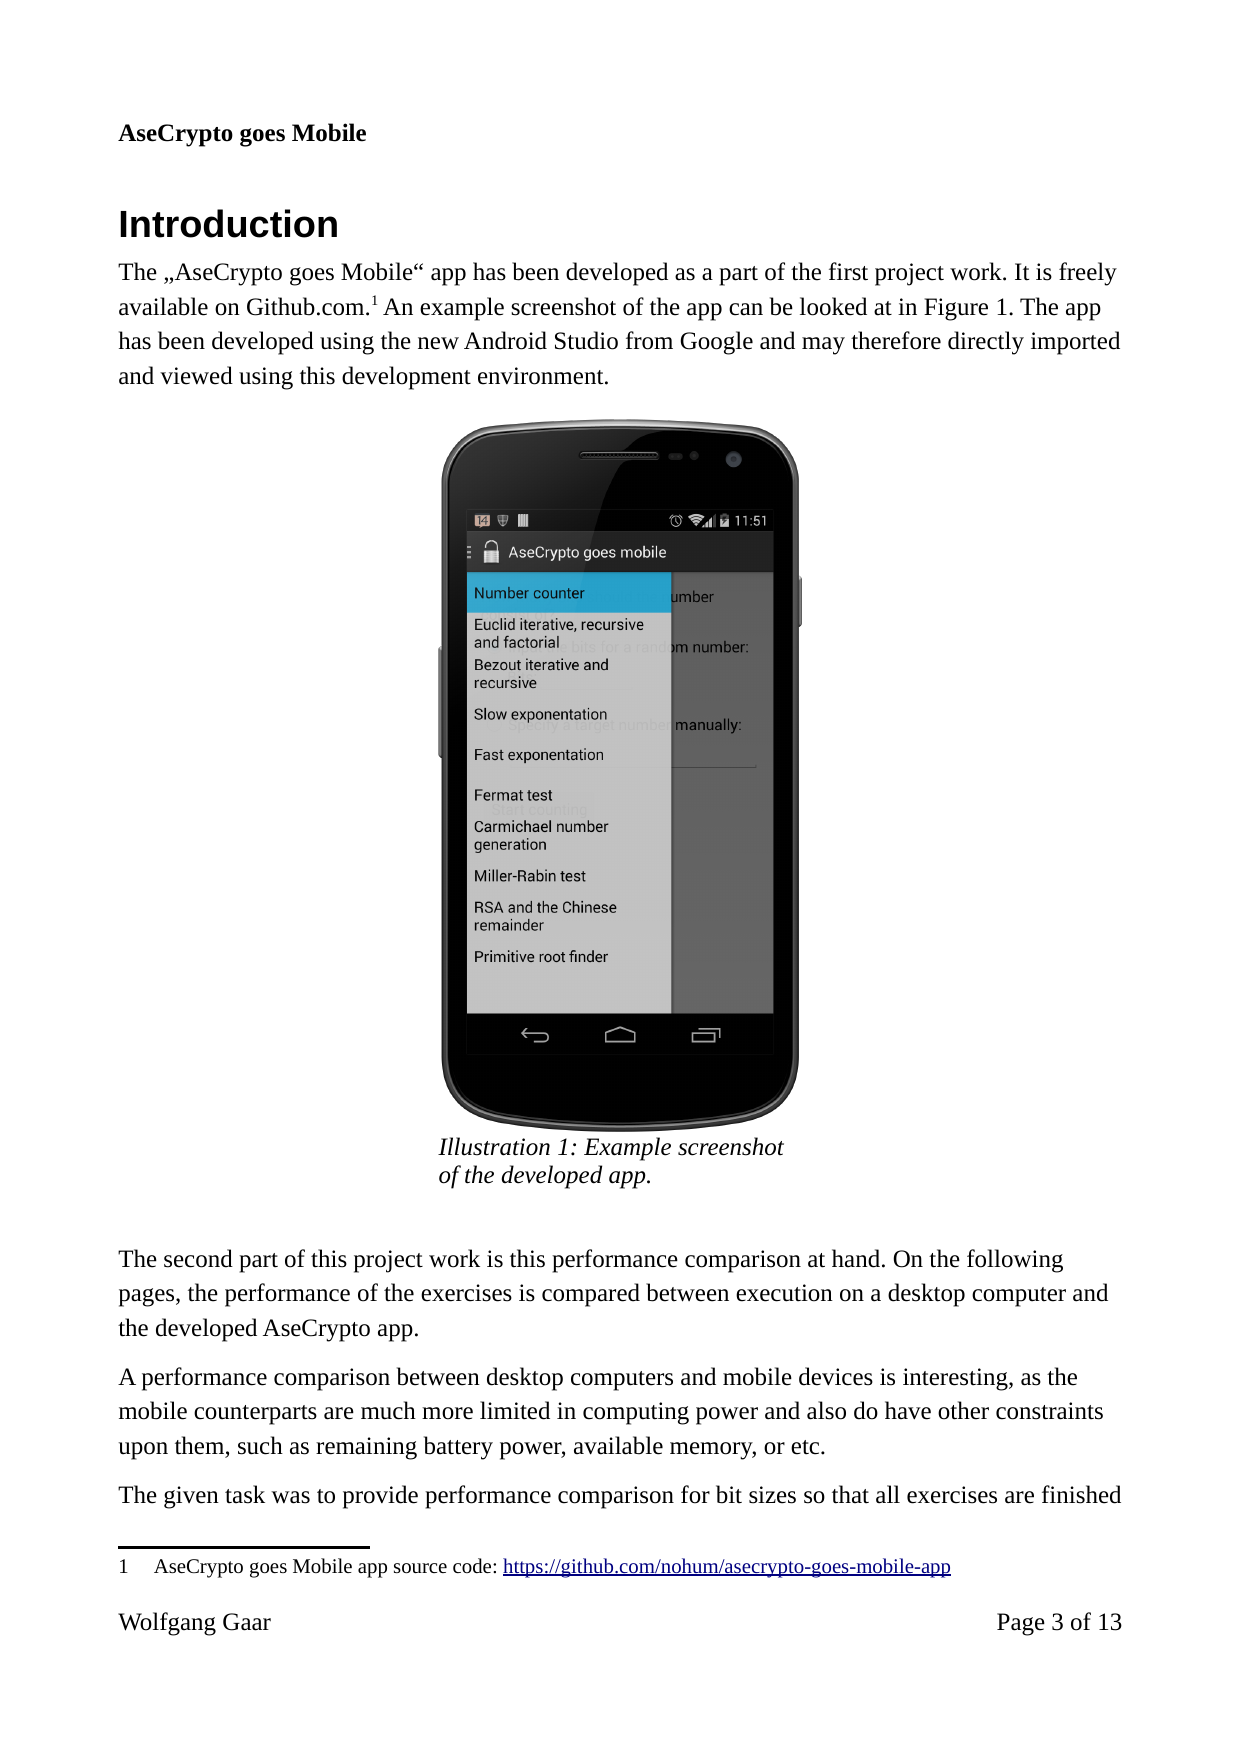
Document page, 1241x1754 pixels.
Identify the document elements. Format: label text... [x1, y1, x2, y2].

text The second part of this project work is this performance comparison at hand. On the following pages, the performance of the exercises is compared between execution on a desktop computer and the developed AseCrypto app. [118, 1244, 1122, 1342]
text Illustration 1: Example screenshot of the developed app. [438, 1132, 802, 1189]
subtitle Introduction [118, 201, 1122, 245]
text A performance comparison between desktop computers and mobile devices is interesting, as the mobile counterparts are much more limited in computing power and also do have other constraints upon them, such as remaining battery power, available memory, or etc. [118, 1362, 1122, 1460]
text AseCrypto goes Mobile app source code: https://github.com/nohum/asecrypto-goes-mobile-app [118, 1553, 1122, 1578]
text The given task was to provide performance comparison for bit sizes so that all exercises are finished [118, 1480, 1122, 1509]
picture [438, 419, 802, 1132]
text The „AseCrypto goes Mobile“ app has been developed as a part of the first project work. It is freely available on Github.com. An example screenshot of the app can be looked at in Figure 1. The app has been developed using the new Android Studio from Google and may therefore directly imported and viewed using this development environment. [118, 257, 1122, 390]
